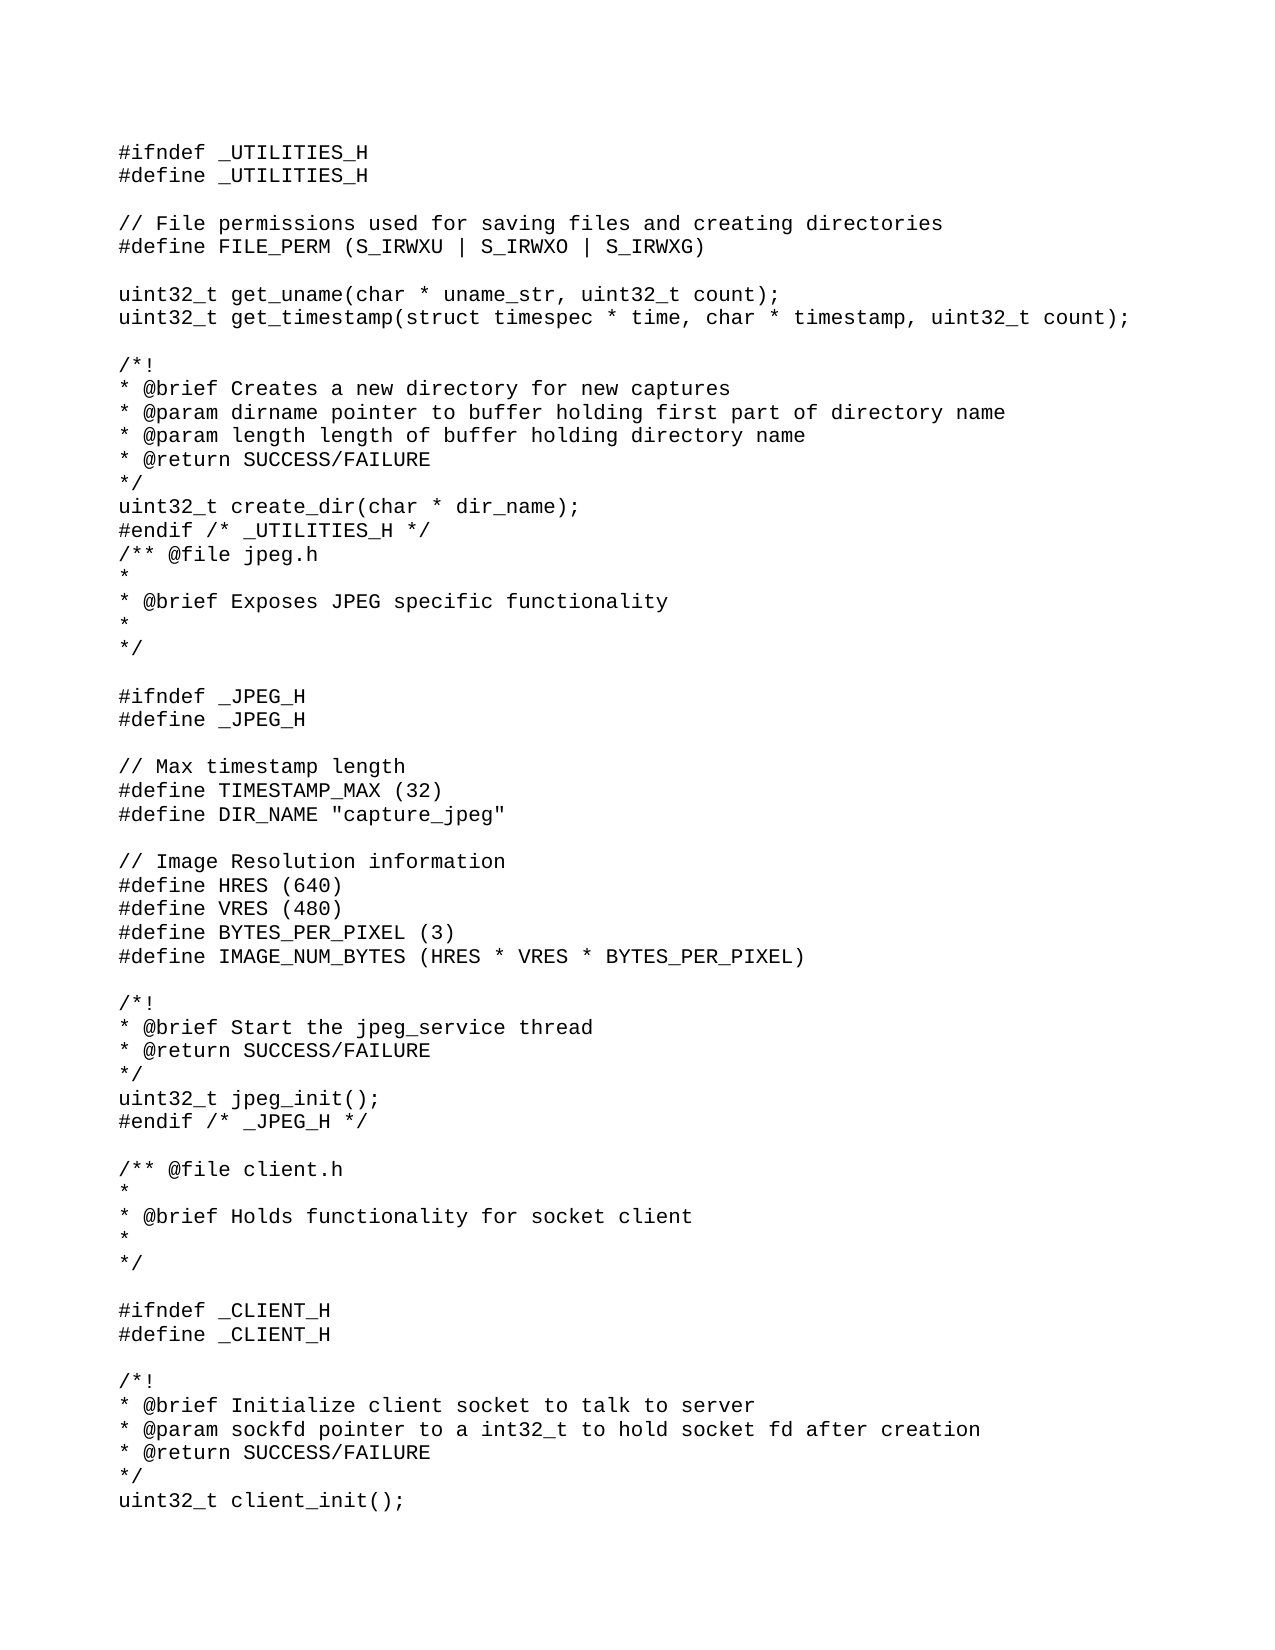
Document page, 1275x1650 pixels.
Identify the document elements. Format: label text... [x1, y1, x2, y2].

text * @brief Holds functionality for socket client [118, 1206, 1157, 1229]
text uint32_t client_init(); [118, 1489, 1157, 1513]
text #define DIR_NAME "capture_jpeg" [118, 804, 1157, 827]
text * @brief Start the jpeg_service thread [118, 1017, 1157, 1040]
text #define _JPEG_H [118, 709, 1157, 733]
text uint32_t create_dir(char * dir_name); [118, 496, 1157, 520]
text // Max timestamp length [118, 757, 1157, 780]
text #define TIMESTAMP_MAX (32) [118, 780, 1157, 804]
text * [118, 1182, 1157, 1206]
text */ [118, 638, 1157, 662]
text // Image Resolution information [118, 851, 1157, 875]
text * @brief Creates a new directory for new captures [118, 378, 1157, 402]
text /** @file client.h [118, 1158, 1157, 1182]
text // File permissions used for saving files and creating directories [118, 213, 1157, 236]
text uint32_t get_timestamp(struct timespec * time, char * timestamp, uint32_t count); [118, 307, 1157, 331]
text /*! [118, 993, 1157, 1017]
text * @return SUCCESS/FAILURE [118, 1442, 1157, 1466]
text */ [118, 1253, 1157, 1277]
text * @param dirname pointer to buffer holding first part of directory name [118, 402, 1157, 426]
text /*! [118, 1371, 1157, 1395]
text #define VRES (480) [118, 898, 1157, 922]
text #ifndef _CLIENT_H [118, 1300, 1157, 1324]
text * @return SUCCESS/FAILURE [118, 449, 1157, 473]
text #define _CLIENT_H [118, 1324, 1157, 1348]
text * @return SUCCESS/FAILURE [118, 1040, 1157, 1064]
text #endif /* _UTILITIES_H */ [118, 520, 1157, 544]
text /*! [118, 354, 1157, 378]
text * @param sockfd pointer to a int32_t to hold socket fd after creation [118, 1419, 1157, 1442]
text #define IMAGE_NUM_BYTES (HRES * VRES * BYTES_PER_PIXEL) [118, 946, 1157, 969]
text #define HRES (640) [118, 875, 1157, 898]
text #ifndef _UTILITIES_H [118, 142, 1157, 165]
text * [118, 567, 1157, 591]
text */ [118, 1064, 1157, 1088]
text #define BYTES_PER_PIXEL (3) [118, 922, 1157, 946]
text */ [118, 1466, 1157, 1489]
text uint32_t get_uname(char * uname_str, uint32_t count); [118, 284, 1157, 307]
text /** @file jpeg.h [118, 544, 1157, 567]
text * @param length length of buffer holding directory name [118, 426, 1157, 449]
text * [118, 615, 1157, 638]
text * @brief Initialize client socket to talk to server [118, 1395, 1157, 1419]
text #endif /* _JPEG_H */ [118, 1111, 1157, 1135]
text #define FILE_PERM (S_IRWXU | S_IRWXO | S_IRWXG) [118, 236, 1157, 260]
text */ [118, 473, 1157, 496]
text * [118, 1229, 1157, 1253]
text uint32_t jpeg_init(); [118, 1088, 1157, 1111]
text * @brief Exposes JPEG specific functionality [118, 591, 1157, 615]
text #ifndef _JPEG_H [118, 686, 1157, 709]
text #define _UTILITIES_H [118, 165, 1157, 189]
